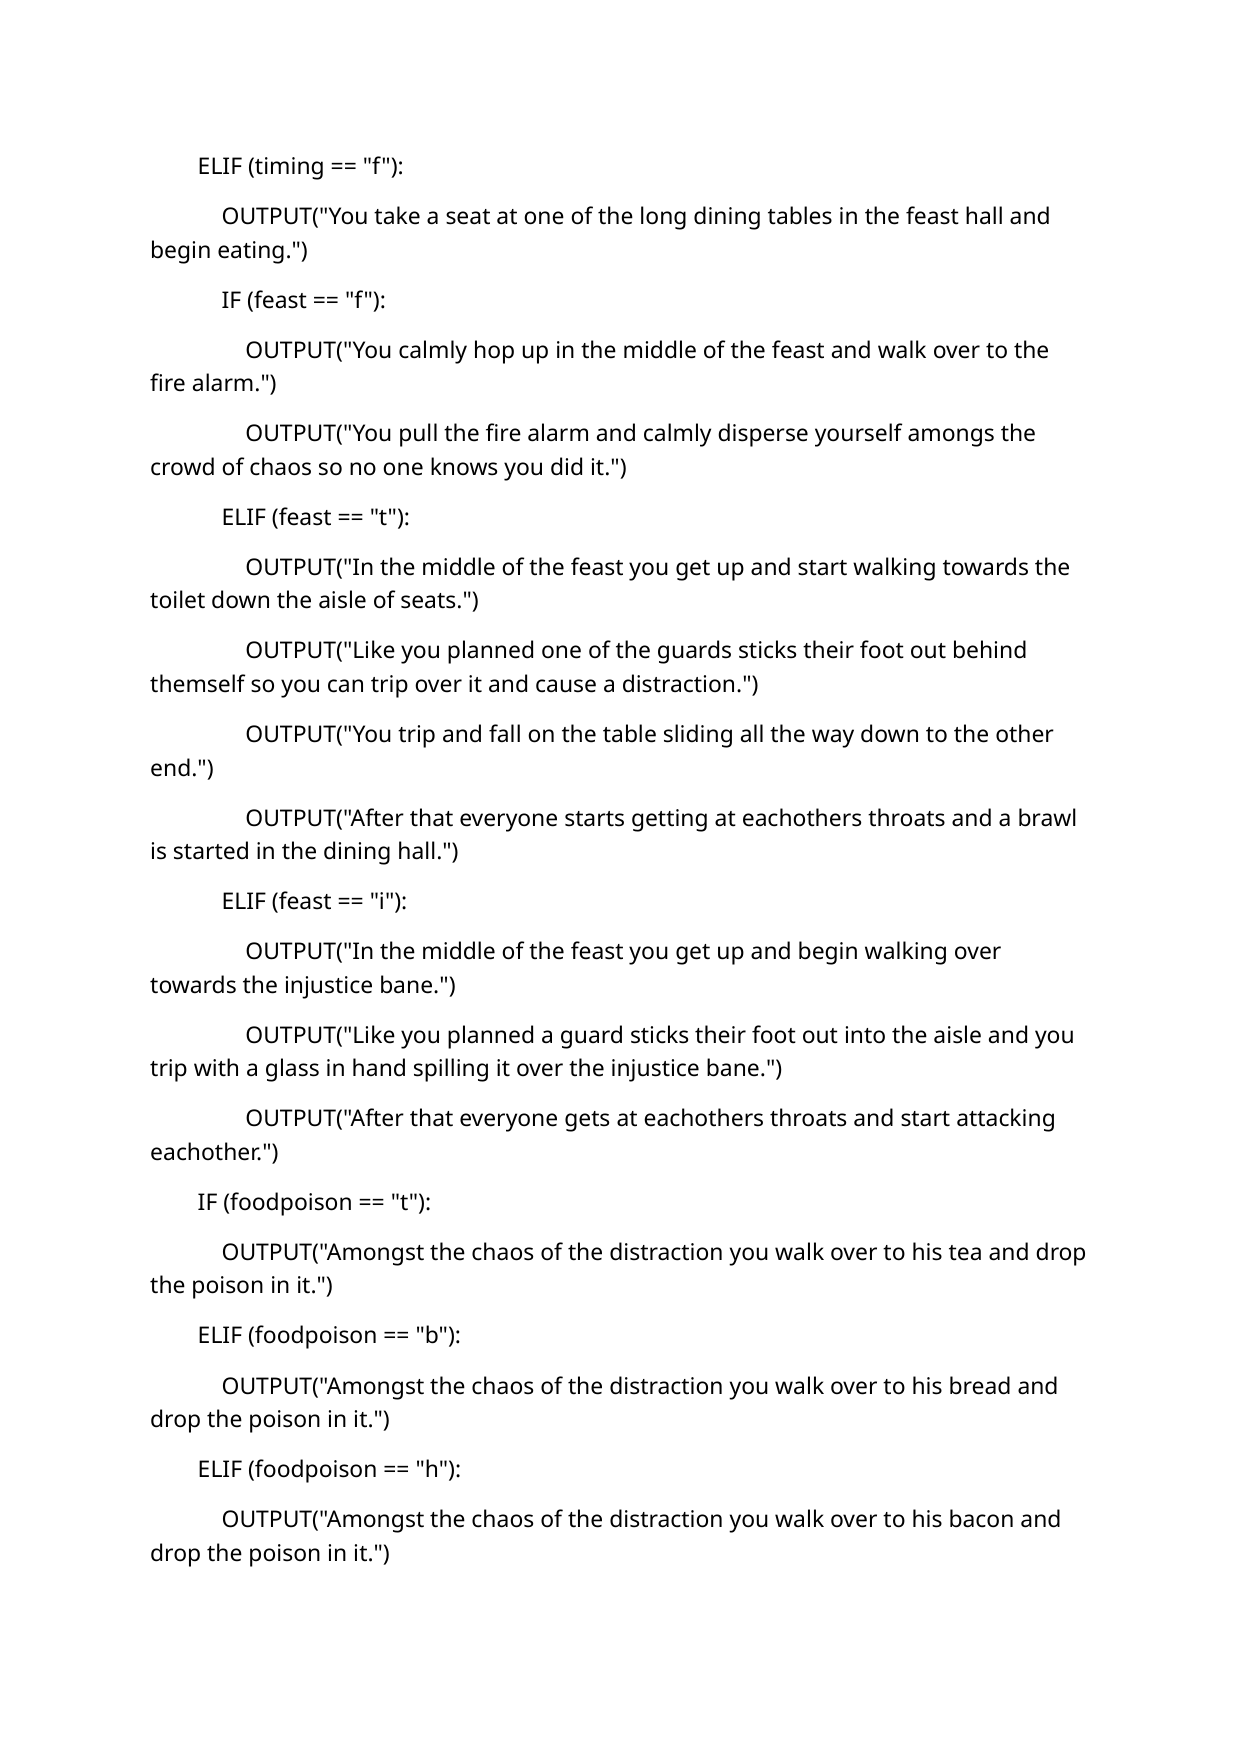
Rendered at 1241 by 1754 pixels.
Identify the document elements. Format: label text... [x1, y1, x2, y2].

text OUTPUT("Amongst the chaos of the distraction you walk over to his bacon and drop the poison in it.") [150, 1503, 1090, 1568]
text OUTPUT("You take a seat at one of the long dining tables in the feast hall and begin eating.") [150, 200, 1090, 265]
text OUTPUT("In the middle of the feast you get up and begin walking over towards the injustice bane.") [150, 935, 1090, 1000]
text IF (feast == "f"): [150, 284, 1090, 315]
text OUTPUT("Amongst the chaos of the distraction you walk over to his bread and drop the poison in it.") [150, 1369, 1090, 1434]
text ELIF (feast == "i"): [150, 885, 1090, 916]
text ELIF (foodpoison == "h"): [150, 1453, 1090, 1484]
text ELIF (feast == "t"): [150, 501, 1090, 532]
text ELIF (timing == "f"): [150, 150, 1090, 181]
text OUTPUT("Amongst the chaos of the distraction you walk over to his tea and drop the poison in it.") [150, 1236, 1090, 1301]
text OUTPUT("You calmly hop up in the middle of the feast and walk over to the fire alarm.") [150, 334, 1090, 398]
text ELIF (foodpoison == "b"): [150, 1319, 1090, 1351]
text IF (foodpoison == "t"): [150, 1186, 1090, 1217]
text OUTPUT("Like you planned one of the guards sticks their foot out behind themself so you can trip over it and cause a distraction.") [150, 634, 1090, 699]
text OUTPUT("Like you planned a guard sticks their foot out into the aisle and you trip with a glass in hand spilling it over the injustice bane.") [150, 1019, 1090, 1083]
text OUTPUT("You pull the fire alarm and calmly disperse yourself amongs the crowd of chaos so no one knows you did it.") [150, 417, 1090, 482]
text OUTPUT("You trip and fall on the table sliding all the way down to the other end.") [150, 718, 1090, 783]
text OUTPUT("In the middle of the feast you get up and start walking towards the toilet down the aisle of seats.") [150, 551, 1090, 616]
text OUTPUT("After that everyone gets at eachothers throats and start attacking eachother.") [150, 1102, 1090, 1167]
text OUTPUT("After that everyone starts getting at eachothers throats and a brawl is started in the dining hall.") [150, 802, 1090, 866]
